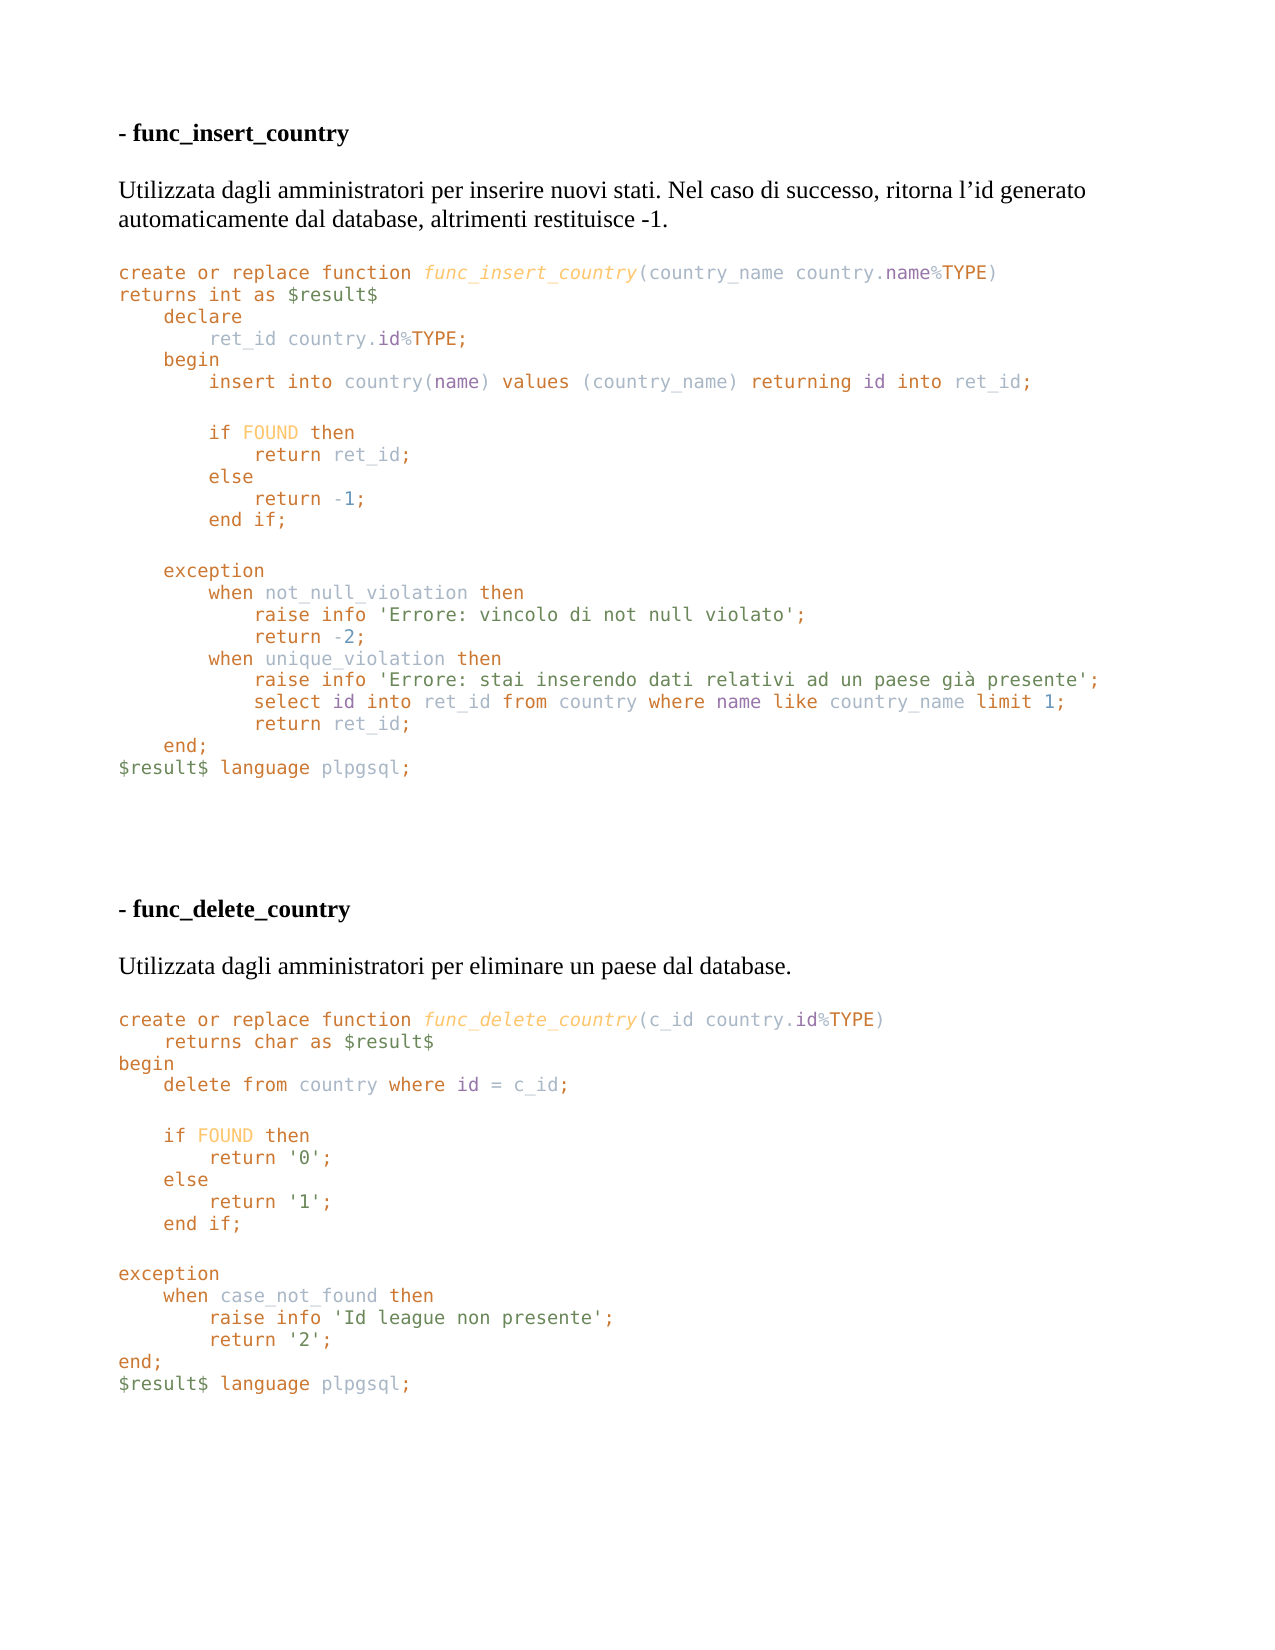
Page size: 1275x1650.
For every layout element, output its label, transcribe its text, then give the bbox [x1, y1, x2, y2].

text create or replace function func_insert_country(country_name country.name%TYPE) returns int as $result$ declare ret_id country.id%TYPE; begin insert into country(name) values (country_name) returning id into ret_id; if FOUND then return ret_id; else return -1; end if; exception when not_null_violation then raise info 'Errore: vincolo di not null violato'; return -2; when unique_violation then raise info 'Errore: stai inserendo dati relativi ad un paese già presente'; select id into ret_id from country where name like country_name limit 1; return ret_id; end; $result$ language plpgsql; [118, 262, 1157, 779]
text - func_delete_country [118, 894, 1157, 922]
text Utilizzata dagli amministratori per eliminare un paese dal database. [118, 951, 1157, 980]
text Utilizzata dagli amministratori per inserire nuovi stati. Nel caso di successo, ritorna l’id generato automaticamente dal database, altrimenti restituisce -1. [118, 176, 1157, 233]
text create or replace function func_delete_country(c_id country.id%TYPE) returns char as $result$ begin delete from country where id = c_id; if FOUND then return '0'; else return '1'; end if; exception when case_not_found then raise info 'Id league non presente'; return '2'; end; $result$ language plpgsql; [118, 1009, 1157, 1394]
text - func_insert_country [118, 118, 1157, 147]
